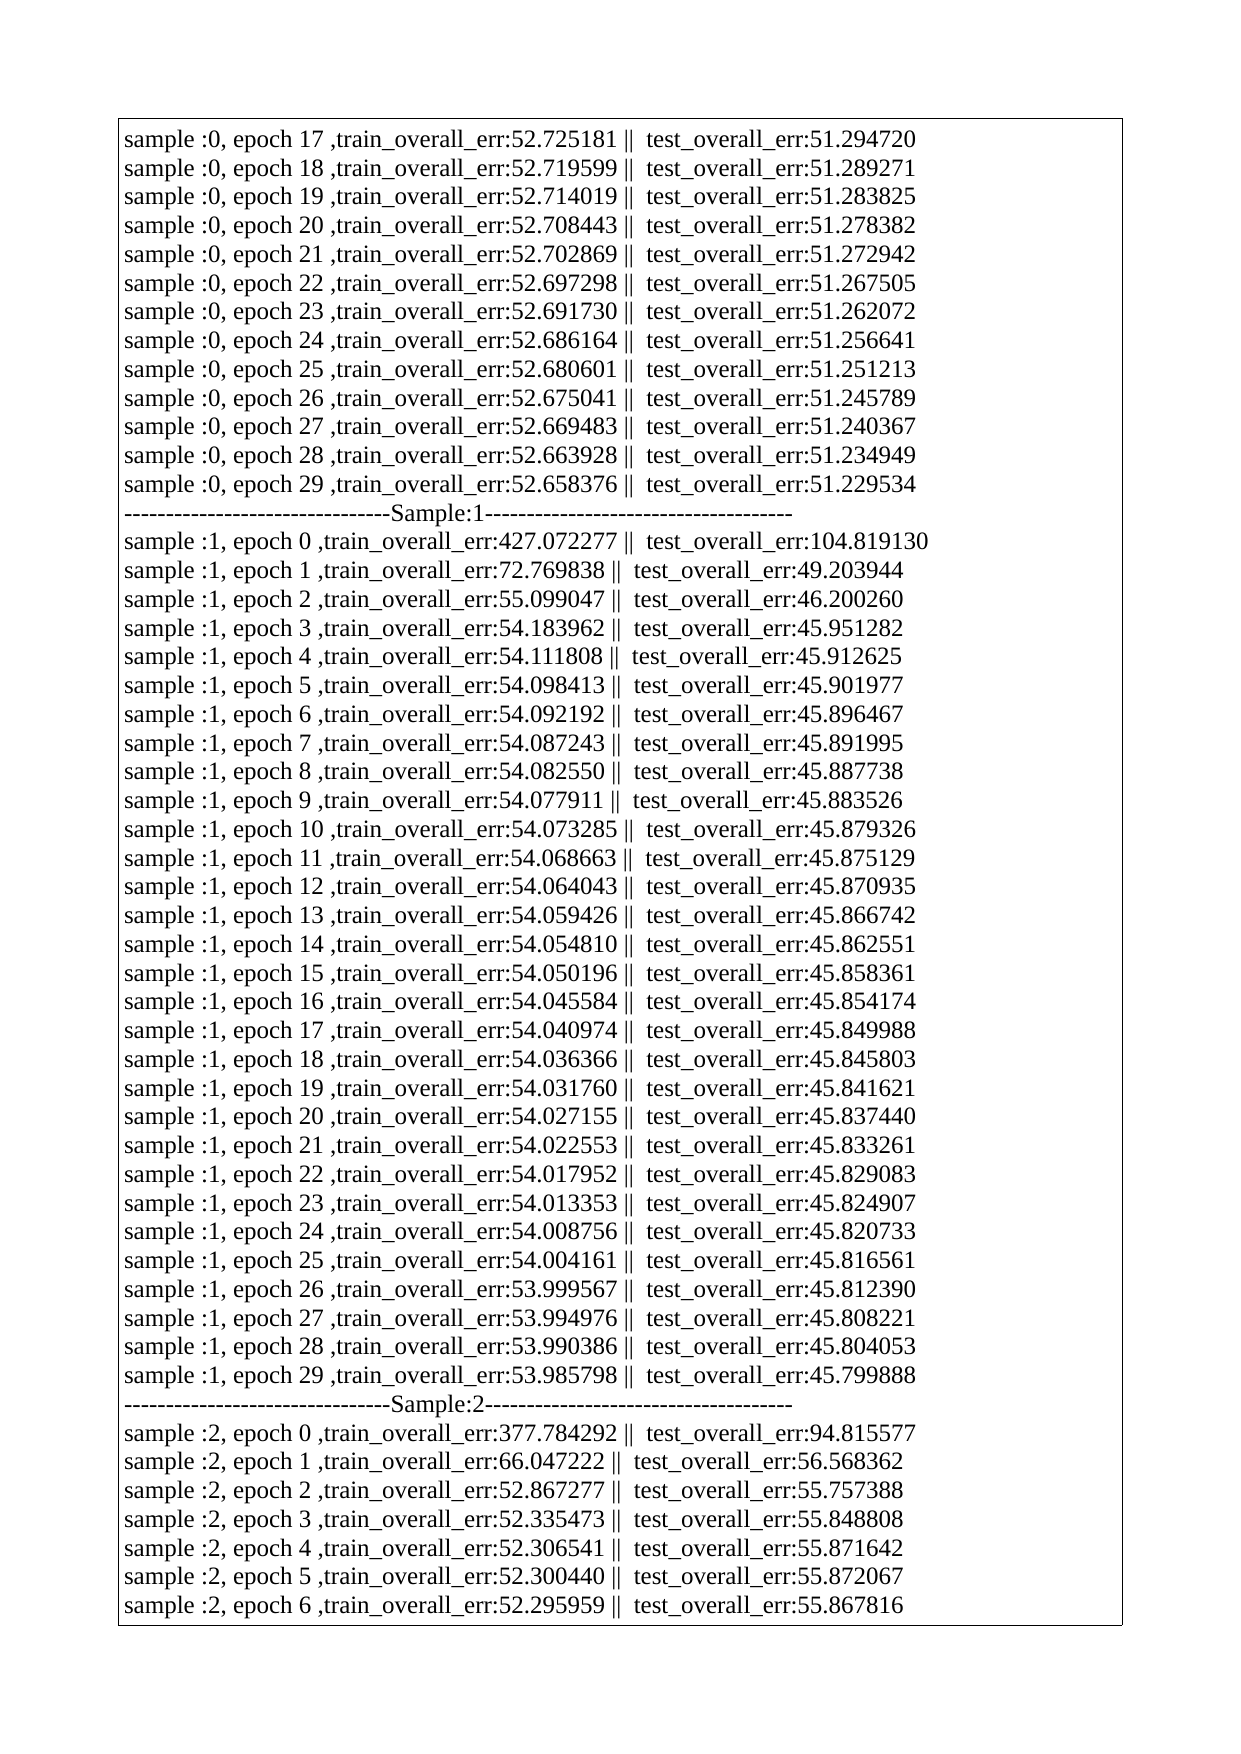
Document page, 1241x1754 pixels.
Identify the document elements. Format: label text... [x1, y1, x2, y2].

table_header sample :0, epoch 17 ,train_overall_err:52.725181 || test_overall_err:51.294720 sample :0, epoch 18 ,train_overall_err:52.719599 || test_overall_err:51.289271 sample :0, epoch 19 ,train_overall_err:52.714019 || test_overall_err:51.283825 sample :0, epoch 20 ,train_overall_err:52.708443 || test_overall_err:51.278382 sample :0, epoch 21 ,train_overall_err:52.702869 || test_overall_err:51.272942 sample :0, epoch 22 ,train_overall_err:52.697298 || test_overall_err:51.267505 sample :0, epoch 23 ,train_overall_err:52.691730 || test_overall_err:51.262072 sample :0, epoch 24 ,train_overall_err:52.686164 || test_overall_err:51.256641 sample :0, epoch 25 ,train_overall_err:52.680601 || test_overall_err:51.251213 sample :0, epoch 26 ,train_overall_err:52.675041 || test_overall_err:51.245789 sample :0, epoch 27 ,train_overall_err:52.669483 || test_overall_err:51.240367 sample :0, epoch 28 ,train_overall_err:52.663928 || test_overall_err:51.234949 sample :0, epoch 29 ,train_overall_err:52.658376 || test_overall_err:51.229534 --------------------------------Sample:1------------------------------------- sample :1, epoch 0 ,train_overall_err:427.072277 || test_overall_err:104.819130 sample :1, epoch 1 ,train_overall_err:72.769838 || test_overall_err:49.203944 sample :1, epoch 2 ,train_overall_err:55.099047 || test_overall_err:46.200260 sample :1, epoch 3 ,train_overall_err:54.183962 || test_overall_err:45.951282 sample :1, epoch 4 ,train_overall_err:54.111808 || test_overall_err:45.912625 sample :1, epoch 5 ,train_overall_err:54.098413 || test_overall_err:45.901977 sample :1, epoch 6 ,train_overall_err:54.092192 || test_overall_err:45.896467 sample :1, epoch 7 ,train_overall_err:54.087243 || test_overall_err:45.891995 sample :1, epoch 8 ,train_overall_err:54.082550 || test_overall_err:45.887738 sample :1, epoch 9 ,train_overall_err:54.077911 || test_overall_err:45.883526 sample :1, epoch 10 ,train_overall_err:54.073285 || test_overall_err:45.879326 sample :1, epoch 11 ,train_overall_err:54.068663 || test_overall_err:45.875129 sample :1, epoch 12 ,train_overall_err:54.064043 || test_overall_err:45.870935 sample :1, epoch 13 ,train_overall_err:54.059426 || test_overall_err:45.866742 sample :1, epoch 14 ,train_overall_err:54.054810 || test_overall_err:45.862551 sample :1, epoch 15 ,train_overall_err:54.050196 || test_overall_err:45.858361 sample :1, epoch 16 ,train_overall_err:54.045584 || test_overall_err:45.854174 sample :1, epoch 17 ,train_overall_err:54.040974 || test_overall_err:45.849988 sample :1, epoch 18 ,train_overall_err:54.036366 || test_overall_err:45.845803 sample :1, epoch 19 ,train_overall_err:54.031760 || test_overall_err:45.841621 sample :1, epoch 20 ,train_overall_err:54.027155 || test_overall_err:45.837440 sample :1, epoch 21 ,train_overall_err:54.022553 || test_overall_err:45.833261 sample :1, epoch 22 ,train_overall_err:54.017952 || test_overall_err:45.829083 sample :1, epoch 23 ,train_overall_err:54.013353 || test_overall_err:45.824907 sample :1, epoch 24 ,train_overall_err:54.008756 || test_overall_err:45.820733 sample :1, epoch 25 ,train_overall_err:54.004161 || test_overall_err:45.816561 sample :1, epoch 26 ,train_overall_err:53.999567 || test_overall_err:45.812390 sample :1, epoch 27 ,train_overall_err:53.994976 || test_overall_err:45.808221 sample :1, epoch 28 ,train_overall_err:53.990386 || test_overall_err:45.804053 sample :1, epoch 29 ,train_overall_err:53.985798 || test_overall_err:45.799888 --------------------------------Sample:2------------------------------------- sample :2, epoch 0 ,train_overall_err:377.784292 || test_overall_err:94.815577 sample :2, epoch 1 ,train_overall_err:66.047222 || test_overall_err:56.568362 sample :2, epoch 2 ,train_overall_err:52.867277 || test_overall_err:55.757388 sample :2, epoch 3 ,train_overall_err:52.335473 || test_overall_err:55.848808 sample :2, epoch 4 ,train_overall_err:52.306541 || test_overall_err:55.871642 sample :2, epoch 5 ,train_overall_err:52.300440 || test_overall_err:55.872067 sample :2, epoch 6 ,train_overall_err:52.295959 || test_overall_err:55.867816 [119, 119, 1122, 1625]
